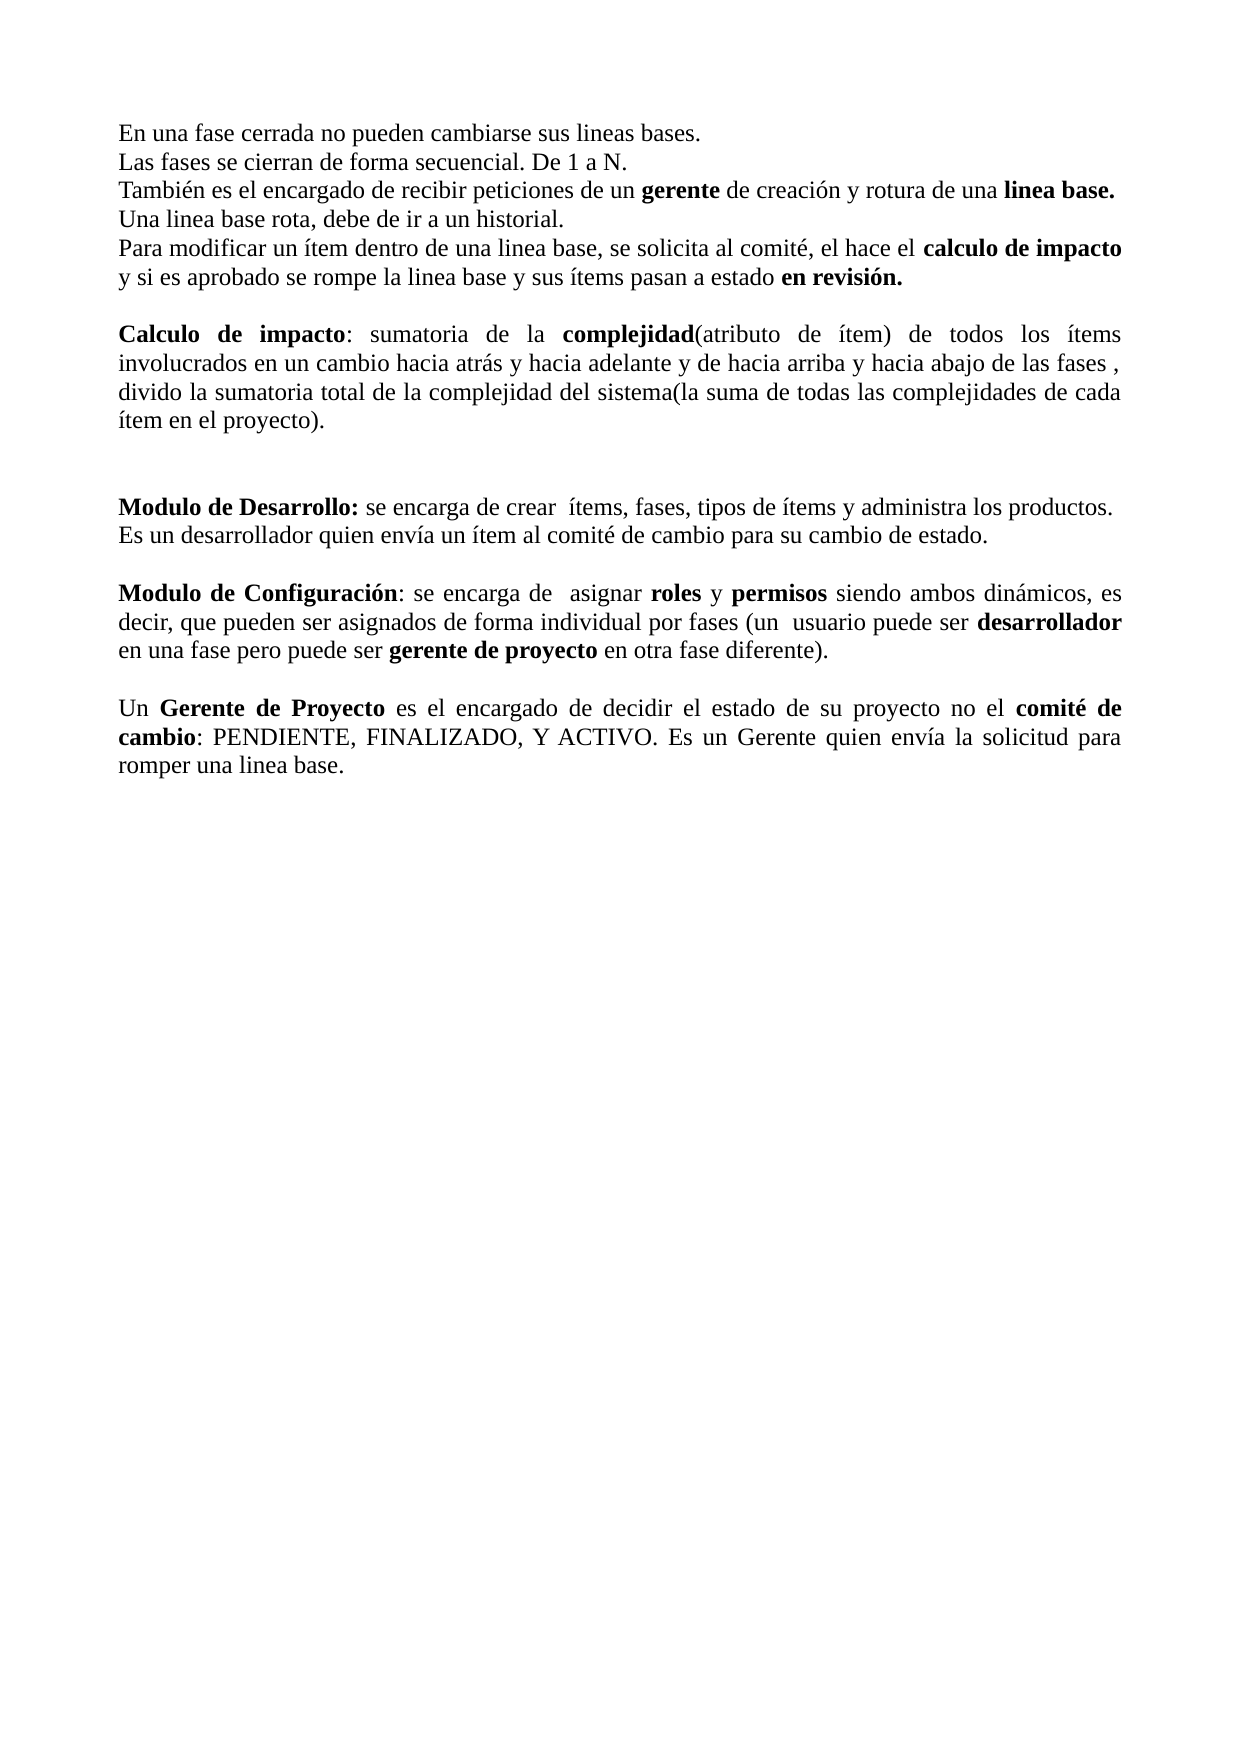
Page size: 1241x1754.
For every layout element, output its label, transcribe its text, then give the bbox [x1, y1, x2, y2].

text Un Gerente de Proyecto es el encargado de decidir el estado de su proyecto no el comité de cambio: PENDIENTE, FINALIZADO, Y ACTIVO. Es un Gerente quien envía la solicitud para romper una linea base. [118, 693, 1122, 779]
text Es un desarrollador quien envía un ítem al comité de cambio para su cambio de estado. [118, 521, 1122, 549]
text En una fase cerrada no pueden cambiarse sus lineas bases. [118, 118, 1122, 147]
text Modulo de Configuración: se encarga de asignar roles y permisos siendo ambos dinámicos, es decir, que pueden ser asignados de forma individual por fases (un usuario puede ser desarrollador en una fase pero puede ser gerente de proyecto en otra fase diferente). [118, 578, 1122, 664]
text Para modificar un ítem dentro de una linea base, se solicita al comité, el hace el calculo de impacto y si es aprobado se rompe la linea base y sus ítems pasan a estado en revisión. [118, 233, 1122, 291]
text Calculo de impacto: sumatoria de la complejidad(atributo de ítem) de todos los ítems involucrados en un cambio hacia atrás y hacia adelante y de hacia arriba y hacia abajo de las fases , divido la sumatoria total de la complejidad del sistema(la suma de todas las complejidades de cada ítem en el proyecto). [118, 319, 1122, 434]
text Una linea base rota, debe de ir a un historial. [118, 204, 1122, 233]
text También es el encargado de recibir peticiones de un gerente de creación y rotura de una linea base. [118, 176, 1122, 204]
text Las fases se cierran de forma secuencial. De 1 a N. [118, 147, 1122, 176]
text Modulo de Desarrollo: se encarga de crear ítems, fases, tipos de ítems y administra los productos. [118, 492, 1122, 521]
